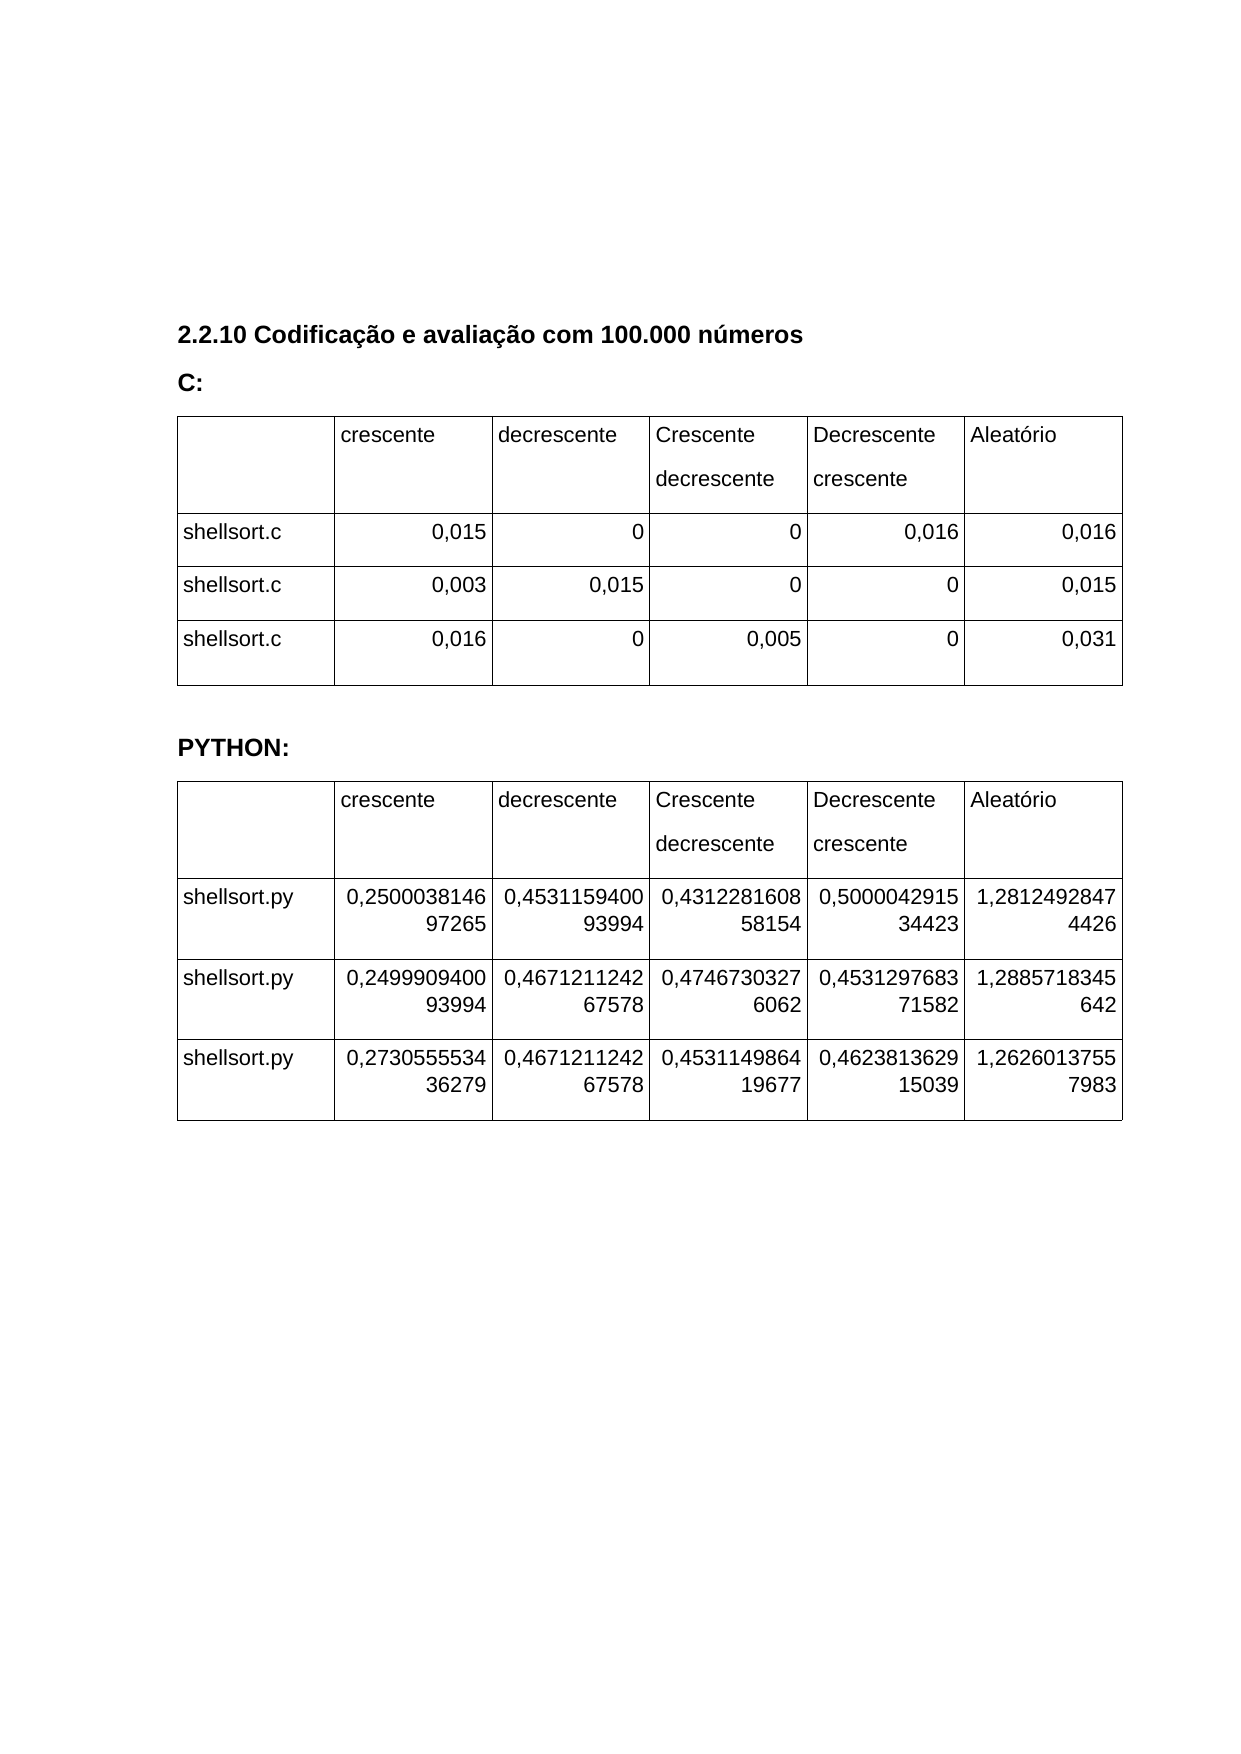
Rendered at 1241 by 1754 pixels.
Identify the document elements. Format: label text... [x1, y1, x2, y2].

table_cell 0,453129768371582 [808, 960, 964, 1039]
table_cell 1,2885718345642 [965, 960, 1122, 1039]
table_header decrescente [493, 782, 649, 878]
table_header decrescente [493, 417, 649, 513]
table_cell 0,250003814697265 [335, 879, 492, 959]
table_cell 0 [650, 567, 807, 620]
table_cell shellsort.py [178, 1040, 334, 1120]
table_cell 0 [808, 621, 964, 685]
table_cell 0,016 [335, 621, 492, 685]
table_cell 0,500004291534423 [808, 879, 964, 959]
table_cell 0,015 [335, 514, 492, 566]
table_cell shellsort.py [178, 879, 334, 959]
table_cell 0,467121124267578 [493, 960, 649, 1039]
table_cell 0,273055553436279 [335, 1040, 492, 1120]
table_cell 0 [650, 514, 807, 566]
table_cell 0 [493, 514, 649, 566]
table_cell 0,462381362915039 [808, 1040, 964, 1120]
table_cell 0,015 [493, 567, 649, 620]
table_cell shellsort.py [178, 960, 334, 1039]
table_cell 0,431228160858154 [650, 879, 807, 959]
table_header Crescente decrescente [650, 417, 807, 513]
table_header Decrescente crescente [808, 417, 964, 513]
table_cell 0,016 [965, 514, 1122, 566]
table_header Decrescente crescente [808, 782, 964, 878]
table_cell 0,015 [965, 567, 1122, 620]
table_header Crescente decrescente [650, 782, 807, 878]
table_cell 1,28124928474426 [965, 879, 1122, 959]
table_cell 0,249990940093994 [335, 960, 492, 1039]
table_header Aleatório [965, 417, 1122, 513]
table_cell 0,031 [965, 621, 1122, 685]
table_header crescente [335, 417, 492, 513]
table_header Aleatório [965, 782, 1122, 878]
text 2.2.10 Codificação e avaliação com 100.000 números [177, 320, 1122, 349]
table_cell 0,453115940093994 [493, 879, 649, 959]
table_cell 0 [493, 621, 649, 685]
text PYTHON: [177, 733, 1122, 762]
table_cell shellsort.c [178, 621, 334, 685]
table_cell shellsort.c [178, 567, 334, 620]
table_cell 0,453114986419677 [650, 1040, 807, 1120]
table_header crescente [335, 782, 492, 878]
table_cell 0,016 [808, 514, 964, 566]
text C: [177, 368, 1122, 397]
table_cell 0,467121124267578 [493, 1040, 649, 1120]
table_cell 0,003 [335, 567, 492, 620]
table_cell 0,47467303276062 [650, 960, 807, 1039]
table_cell 0,005 [650, 621, 807, 685]
table_header [178, 417, 334, 513]
table_cell shellsort.c [178, 514, 334, 566]
table_cell 0 [808, 567, 964, 620]
table_cell 1,26260137557983 [965, 1040, 1122, 1120]
table_header [178, 782, 334, 878]
